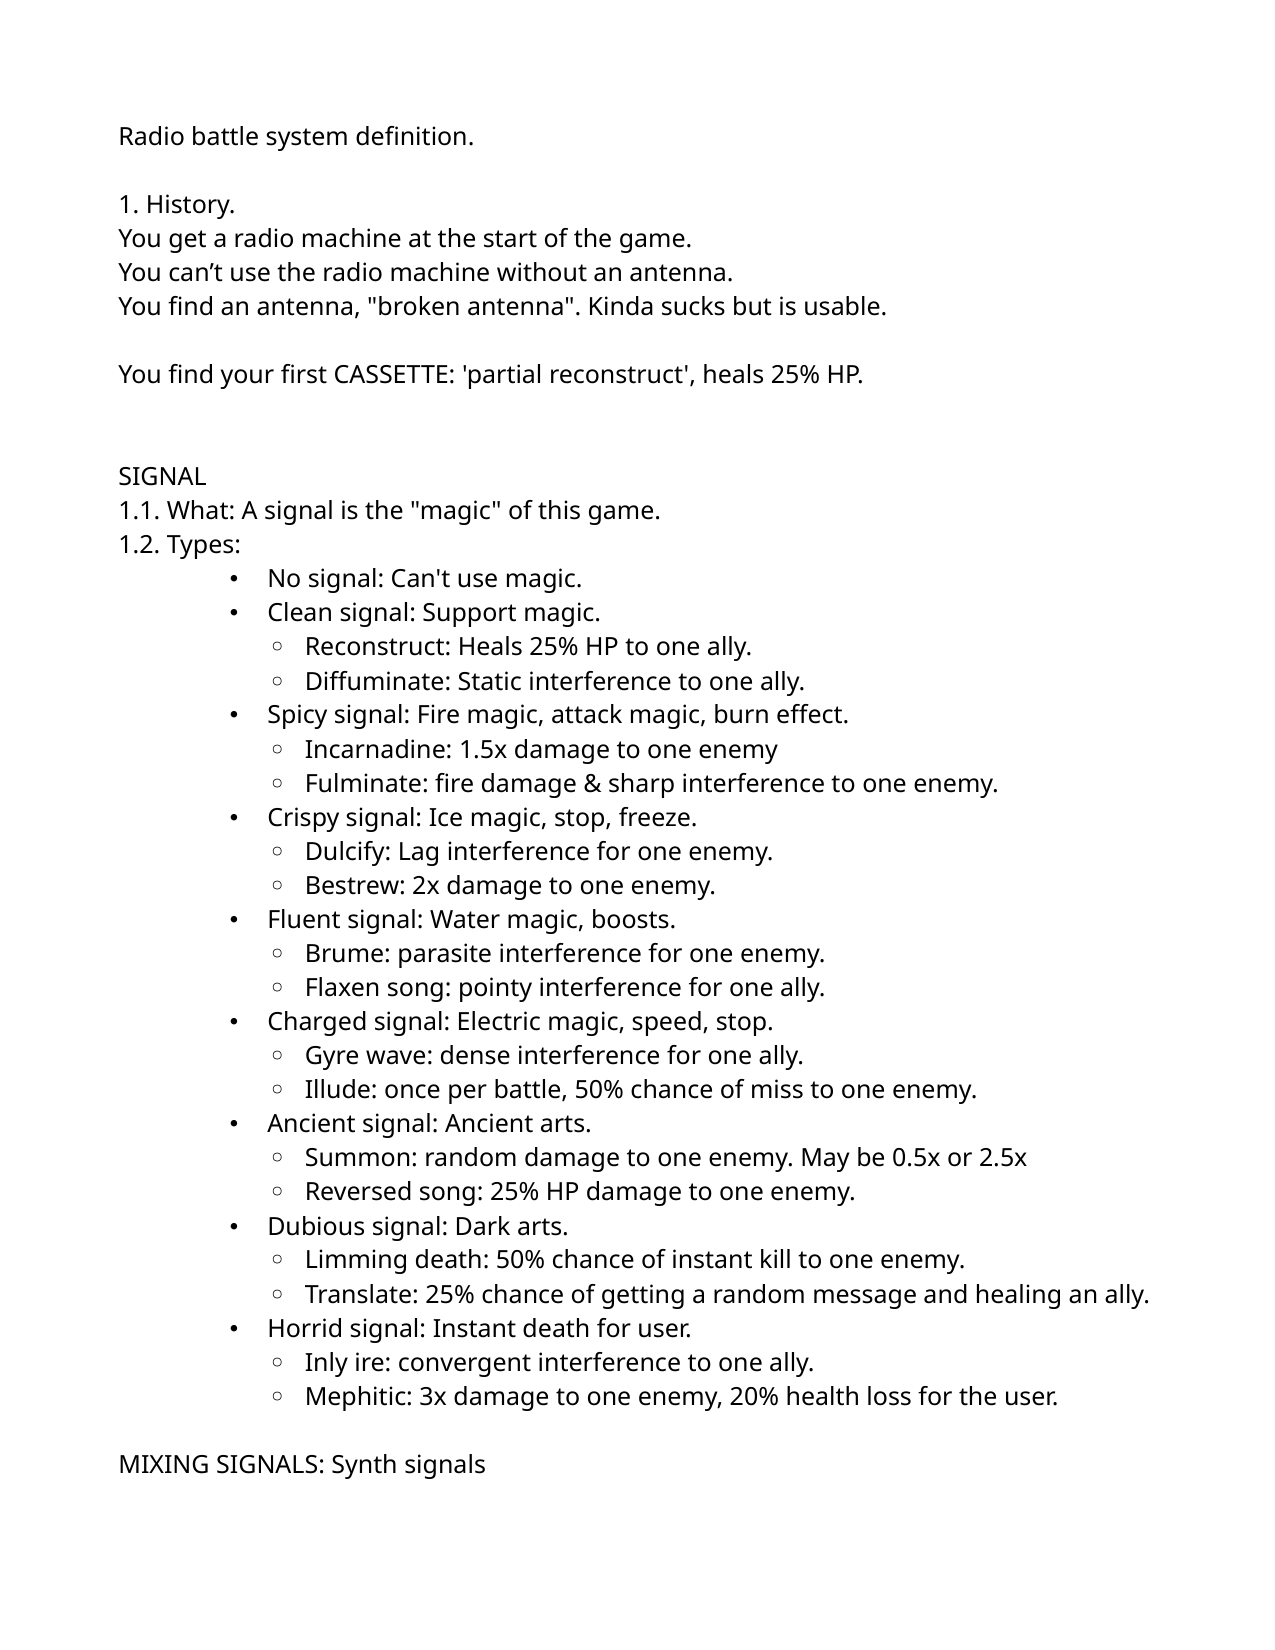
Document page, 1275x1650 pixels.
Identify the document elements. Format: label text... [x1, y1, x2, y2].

text Radio battle system definition. [118, 118, 1157, 152]
list Dubious signal: Dark arts. [229, 1208, 1157, 1242]
list Summon: random damage to one enemy. May be 0.5x or 2.5x [267, 1140, 1157, 1174]
text You find your first CASSETTE: 'partial reconstruct', heals 25% HP. [118, 357, 1157, 391]
text 1.1. What: A signal is the "magic" of this game. [118, 493, 1157, 527]
list Horrid signal: Instant death for user. [229, 1310, 1157, 1344]
text You get a radio machine at the start of the game. [118, 220, 1157, 254]
text 1. History. [118, 186, 1157, 220]
text SIGNAL [118, 459, 1157, 493]
list Spicy signal: Fire magic, attack magic, burn effect. [229, 697, 1157, 731]
list Illude: once per battle, 50% chance of miss to one enemy. [267, 1072, 1157, 1106]
list Crispy signal: Ice magic, stop, freeze. [229, 799, 1157, 833]
list Flaxen song: pointy interference for one ally. [267, 970, 1157, 1004]
list Fulminate: fire damage & sharp interference to one enemy. [267, 765, 1157, 799]
list Diffuminate: Static interference to one ally. [267, 663, 1157, 697]
text MIXING SIGNALS: Synth signals [118, 1447, 1157, 1481]
list Translate: 25% chance of getting a random message and healing an ally. [267, 1276, 1157, 1310]
list Mephitic: 3x damage to one enemy, 20% health loss for the user. [267, 1378, 1157, 1412]
list Reversed song: 25% HP damage to one enemy. [267, 1174, 1157, 1208]
list Fluent signal: Water magic, boosts. [229, 902, 1157, 936]
list Clean signal: Support magic. [229, 595, 1157, 629]
text You find an antenna, "broken antenna". Kinda sucks but is usable. [118, 288, 1157, 322]
text You can’t use the radio machine without an antenna. [118, 254, 1157, 288]
text 1.2. Types: [118, 527, 1157, 561]
list Brume: parasite interference for one enemy. [267, 936, 1157, 970]
list Dulcify: Lag interference for one enemy. [267, 833, 1157, 867]
list Ancient signal: Ancient arts. [229, 1106, 1157, 1140]
list Incarnadine: 1.5x damage to one enemy [267, 731, 1157, 765]
list No signal: Can't use magic. [229, 561, 1157, 595]
list Reconstruct: Heals 25% HP to one ally. [267, 629, 1157, 663]
list Inly ire: convergent interference to one ally. [267, 1344, 1157, 1378]
list Gyre wave: dense interference for one ally. [267, 1038, 1157, 1072]
list Limming death: 50% chance of instant kill to one enemy. [267, 1242, 1157, 1276]
list Charged signal: Electric magic, speed, stop. [229, 1004, 1157, 1038]
list Bestrew: 2x damage to one enemy. [267, 867, 1157, 902]
